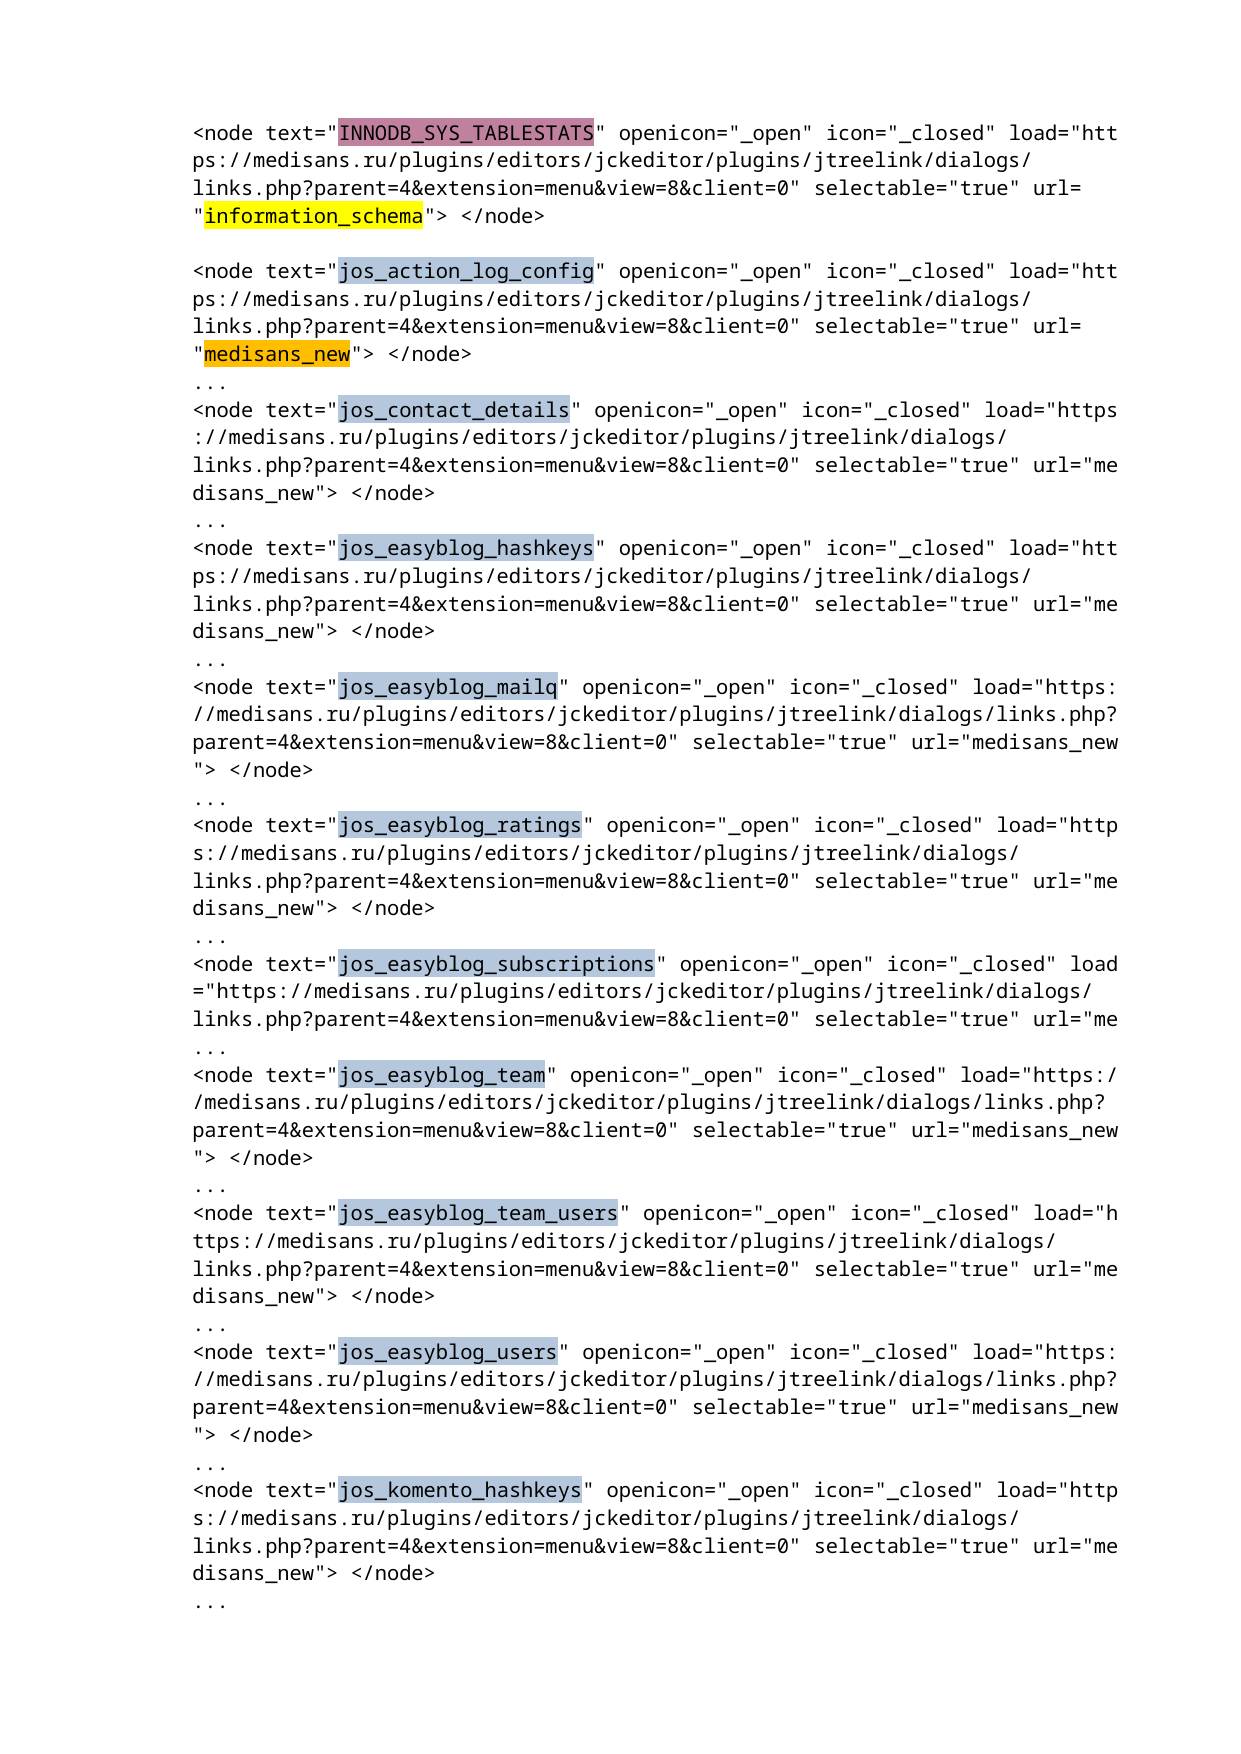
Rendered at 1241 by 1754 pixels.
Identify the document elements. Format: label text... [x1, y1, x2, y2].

text ... [192, 922, 1122, 949]
text ... [192, 506, 1122, 534]
text <node text="jos_easyblog_ratings" openicon="_open" icon="_closed" load="https://medisans.ru/plugins/editors/jckeditor/plugins/jtreelink/dialogs/links.php?parent=4&extension=menu&view=8&client=0" selectable="true" url="medisans_new"> </node> [192, 811, 1122, 922]
text <node text="jos_easyblog_subscriptions" openicon="_open" icon="_closed" load="https://medisans.ru/plugins/editors/jckeditor/plugins/jtreelink/dialogs/links.php?parent=4&extension=menu&view=8&client=0" selectable="true" url="me... [192, 949, 1122, 1060]
text <node text="jos_easyblog_users" openicon="_open" icon="_closed" load="https://medisans.ru/plugins/editors/jckeditor/plugins/jtreelink/dialogs/links.php?parent=4&extension=menu&view=8&client=0" selectable="true" url="medisans_new"> </node> [192, 1337, 1122, 1448]
text ... [192, 1171, 1122, 1199]
text <node text="jos_action_log_config" openicon="_open" icon="_closed" load="https://medisans.ru/plugins/editors/jckeditor/plugins/jtreelink/dialogs/links.php?parent=4&extension=menu&view=8&client=0" selectable="true" url="medisans_new"> </node> [192, 257, 1122, 367]
text <node text="jos_contact_details" openicon="_open" icon="_closed" load="https://medisans.ru/plugins/editors/jckeditor/plugins/jtreelink/dialogs/links.php?parent=4&extension=menu&view=8&client=0" selectable="true" url="medisans_new"> </node> [192, 395, 1122, 506]
text <node text="jos_easyblog_team_users" openicon="_open" icon="_closed" load="https://medisans.ru/plugins/editors/jckeditor/plugins/jtreelink/dialogs/links.php?parent=4&extension=menu&view=8&client=0" selectable="true" url="medisans_new"> </node> [192, 1199, 1122, 1309]
text ... [192, 783, 1122, 811]
text <node text="jos_easyblog_hashkeys" openicon="_open" icon="_closed" load="https://medisans.ru/plugins/editors/jckeditor/plugins/jtreelink/dialogs/links.php?parent=4&extension=menu&view=8&client=0" selectable="true" url="medisans_new"> </node> [192, 534, 1122, 644]
text <node text="jos_komento_hashkeys" openicon="_open" icon="_closed" load="https://medisans.ru/plugins/editors/jckeditor/plugins/jtreelink/dialogs/links.php?parent=4&extension=menu&view=8&client=0" selectable="true" url="medisans_new"> </node> [192, 1476, 1122, 1587]
text ... [192, 1448, 1122, 1476]
text ... [192, 1309, 1122, 1337]
text <node text="INNODB_SYS_TABLESTATS" openicon="_open" icon="_closed" load="https://medisans.ru/plugins/editors/jckeditor/plugins/jtreelink/dialogs/links.php?parent=4&extension=menu&view=8&client=0" selectable="true" url="information_schema"> </node> [192, 118, 1122, 229]
text <node text="jos_easyblog_mailq" openicon="_open" icon="_closed" load="https://medisans.ru/plugins/editors/jckeditor/plugins/jtreelink/dialogs/links.php?parent=4&extension=menu&view=8&client=0" selectable="true" url="medisans_new"> </node> [192, 672, 1122, 783]
text ... [192, 1587, 1122, 1614]
text ... [192, 367, 1122, 395]
text ... [192, 644, 1122, 672]
text <node text="jos_easyblog_team" openicon="_open" icon="_closed" load="https://medisans.ru/plugins/editors/jckeditor/plugins/jtreelink/dialogs/links.php?parent=4&extension=menu&view=8&client=0" selectable="true" url="medisans_new"> </node> [192, 1060, 1122, 1171]
